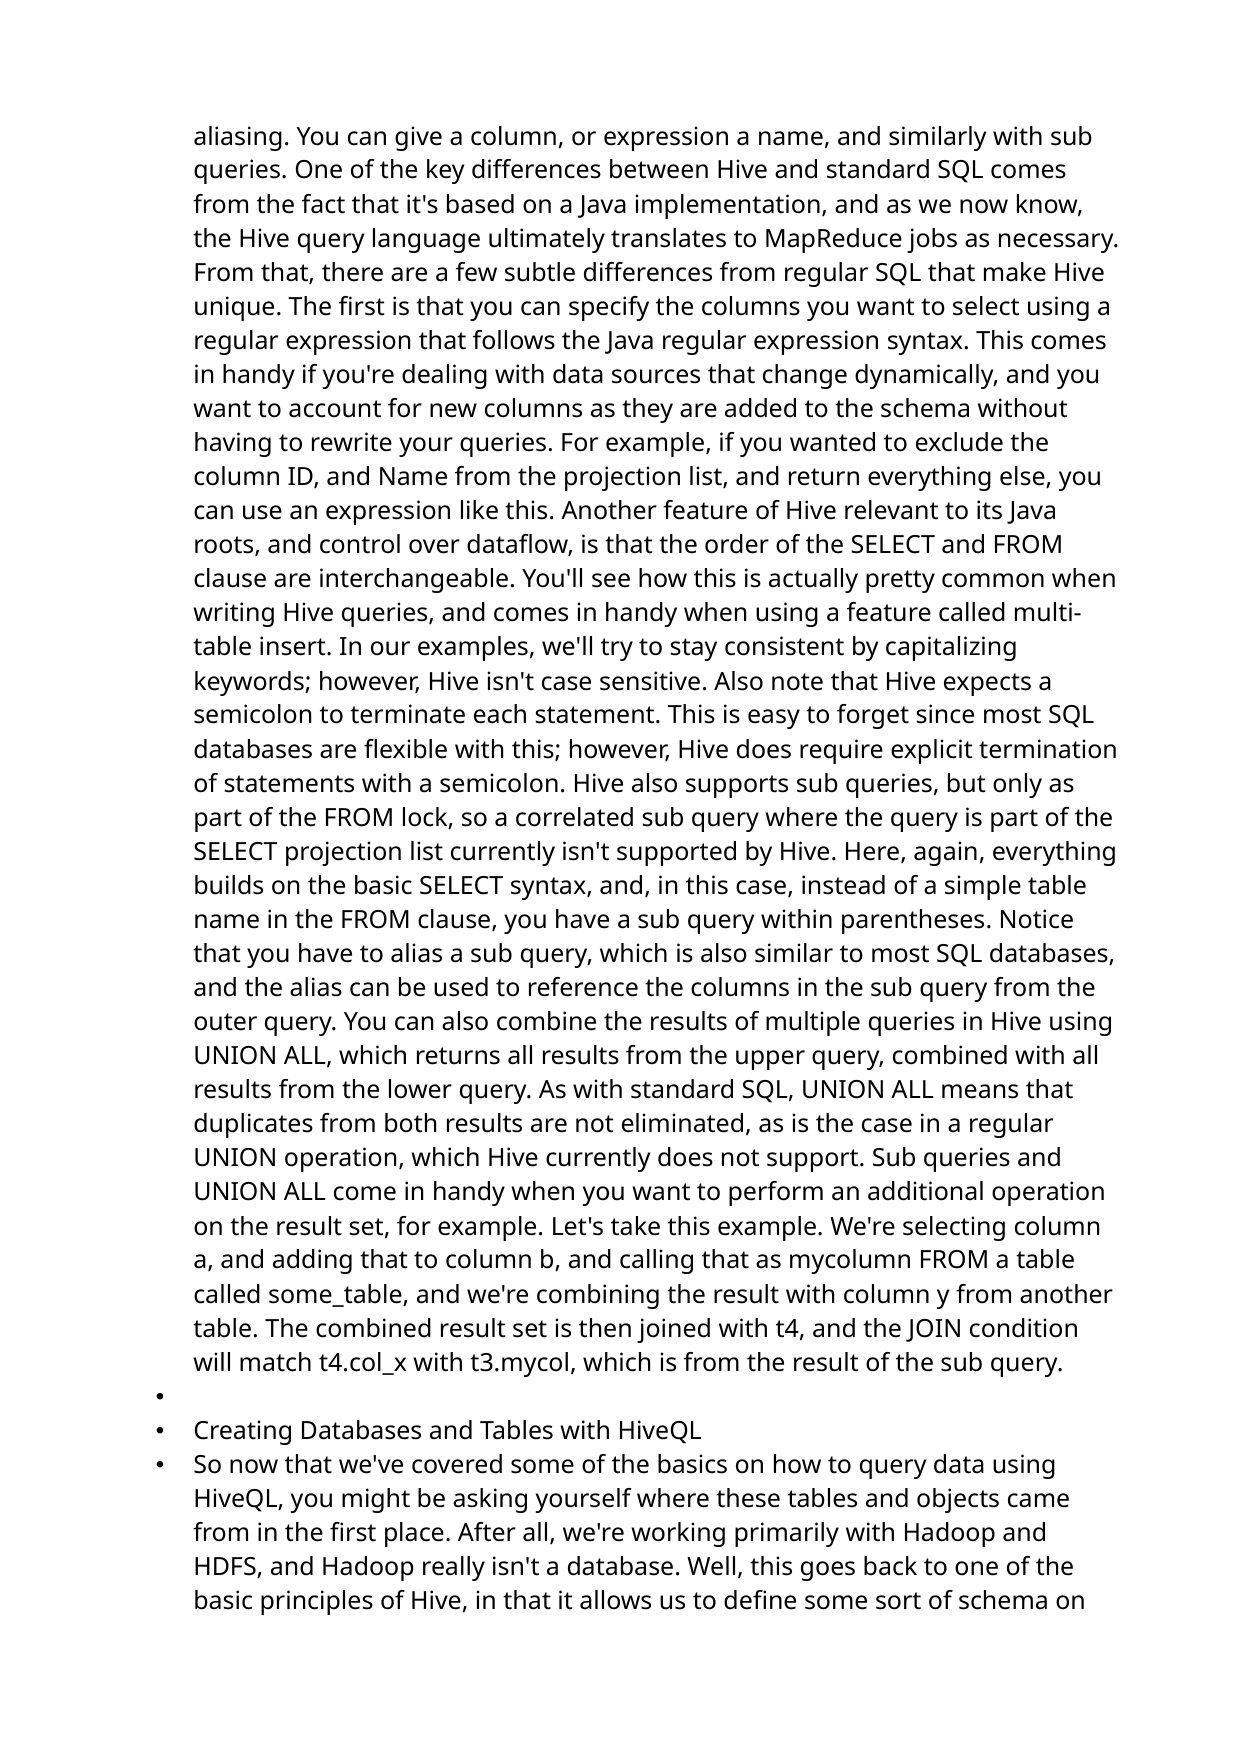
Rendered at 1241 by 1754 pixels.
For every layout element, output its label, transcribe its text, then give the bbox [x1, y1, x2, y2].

list Creating Databases and Tables with HiveQL [156, 1412, 1122, 1447]
list aliasing. You can give a column, or expression a name, and similarly with sub queries. One of the key differences between Hive and standard SQL comes from the fact that it's based on a Java implementation, and as we now know, the Hive query language ultimately translates to MapReduce jobs as necessary. From that, there are a few subtle differences from regular SQL that make Hive unique. The first is that you can specify the columns you want to select using a regular expression that follows the Java regular expression syntax. This comes in handy if you're dealing with data sources that change dynamically, and you want to account for new columns as they are added to the schema without having to rewrite your queries. For example, if you wanted to exclude the column ID, and Name from the projection list, and return everything else, you can use an expression like this. Another feature of Hive relevant to its Java roots, and control over dataflow, is that the order of the SELECT and FROM clause are interchangeable. You'll see how this is actually pretty common when writing Hive queries, and comes in handy when using a feature called multi-table insert. In our examples, we'll try to stay consistent by capitalizing keywords; however, Hive isn't case sensitive. Also note that Hive expects a semicolon to terminate each statement. This is easy to forget since most SQL databases are flexible with this; however, Hive does require explicit termination of statements with a semicolon. Hive also supports sub queries, but only as part of the FROM lock, so a correlated sub query where the query is part of the SELECT projection list currently isn't supported by Hive. Here, again, everything builds on the basic SELECT syntax, and, in this case, instead of a simple table name in the FROM clause, you have a sub query within parentheses. Notice that you have to alias a sub query, which is also similar to most SQL databases, and the alias can be used to reference the columns in the sub query from the outer query. You can also combine the results of multiple queries in Hive using UNION ALL, which returns all results from the upper query, combined with all results from the lower query. As with standard SQL, UNION ALL means that duplicates from both results are not eliminated, as is the case in a regular UNION operation, which Hive currently does not support. Sub queries and UNION ALL come in handy when you want to perform an additional operation on the result set, for example. Let's take this example. We're selecting column a, and adding that to column b, and calling that as mycolumn FROM a table called some_table, and we're combining the result with column y from another table. The combined result set is then joined with t4, and the JOIN condition will match t4.col_x with t3.mycol, which is from the result of the sub query. [156, 118, 1122, 1378]
list So now that we've covered some of the basics on how to query data using HiveQL, you might be asking yourself where these tables and objects came from in the first place. After all, we're working primarily with Hadoop and HDFS, and Hadoop really isn't a database. Well, this goes back to one of the basic principles of Hive, in that it allows us to define some sort of schema on [156, 1447, 1122, 1617]
